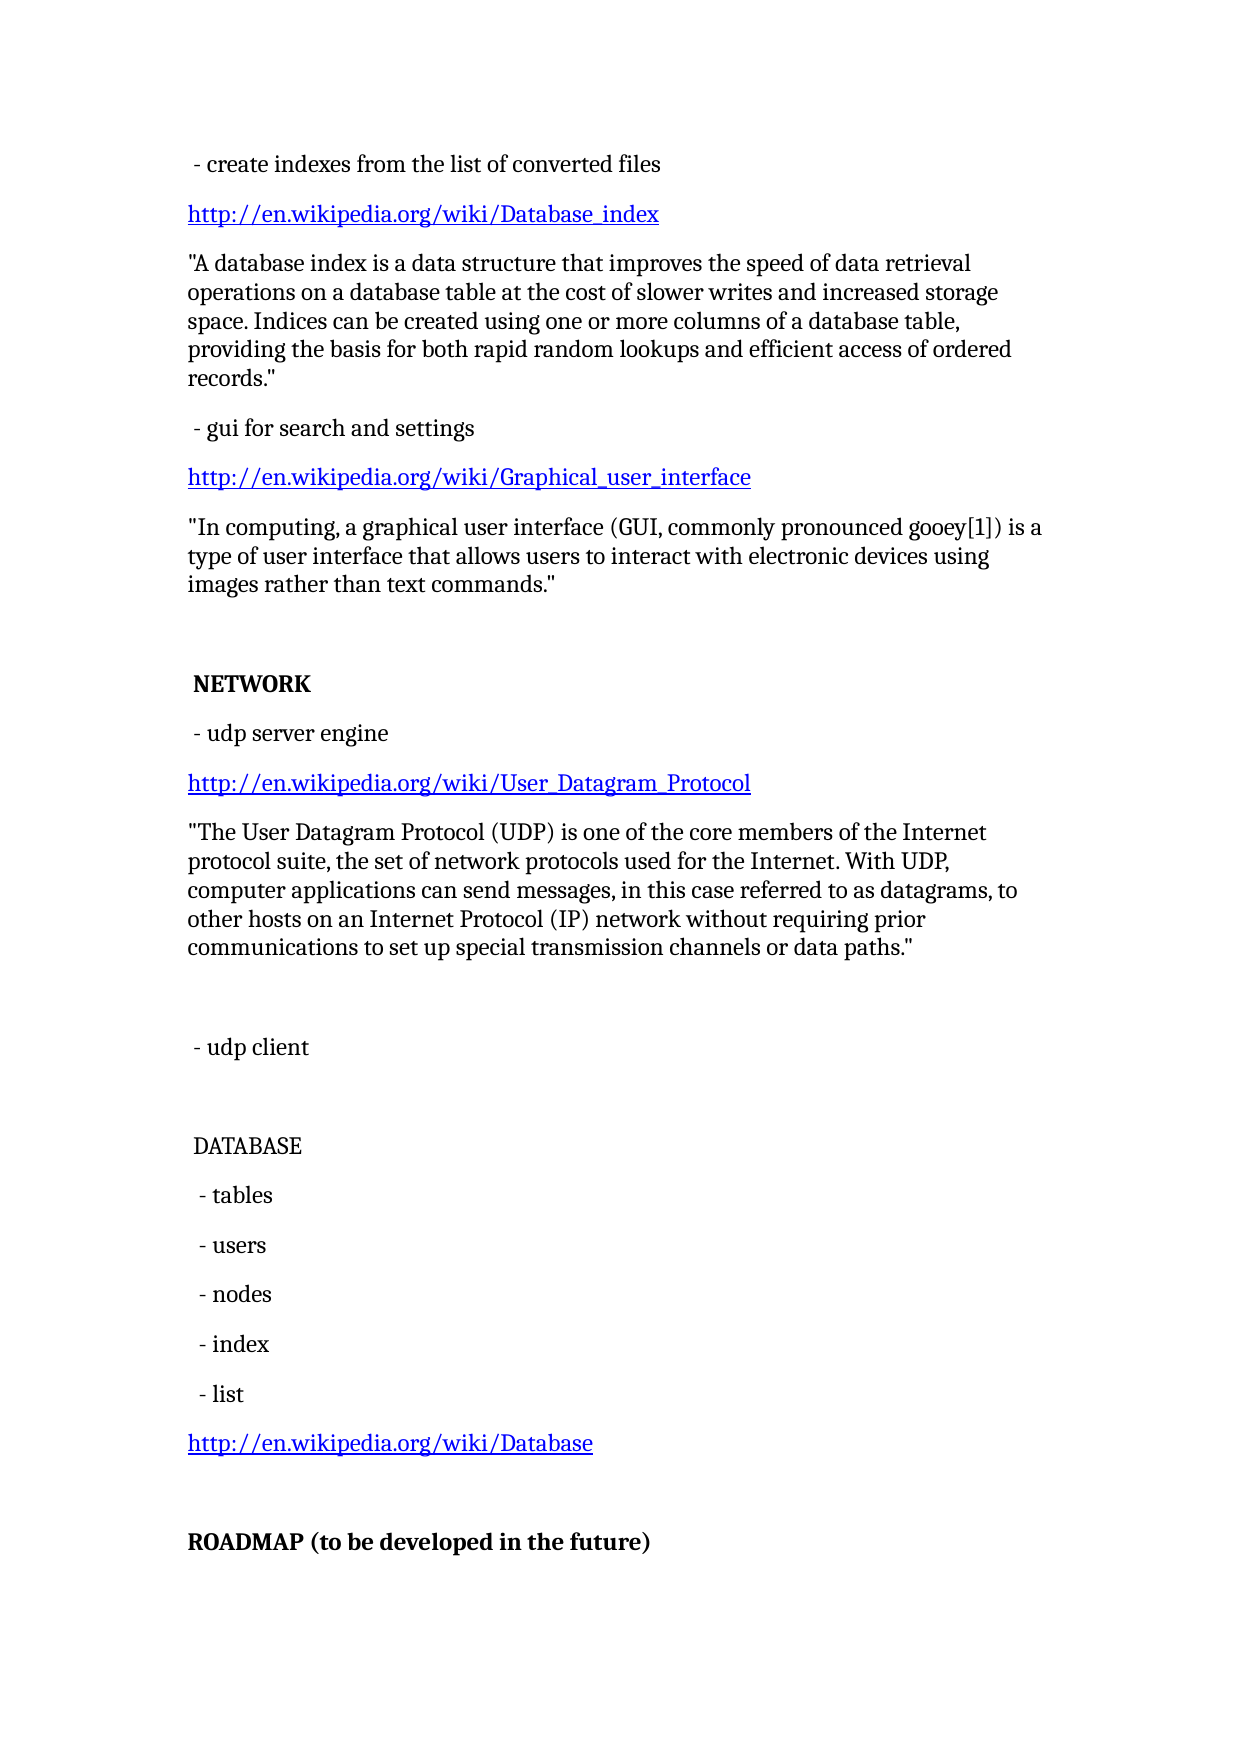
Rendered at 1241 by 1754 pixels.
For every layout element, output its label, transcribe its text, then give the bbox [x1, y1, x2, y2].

text - tables [187, 1181, 1053, 1210]
text - index [187, 1330, 1053, 1359]
text http://en.wikipedia.org/wiki/User_Datagram_Protocol [187, 769, 1053, 797]
text "The User Datagram Protocol (UDP) is one of the core members of the Internet protocol suite, the set of network protocols used for the Internet. With UDP, computer applications can send messages, in this case referred to as datagrams, to other hosts on an Internet Protocol (IP) network without requiring prior communications to set up special transmission channels or data paths." [187, 818, 1053, 962]
text ROADMAP (to be developed in the future) [187, 1528, 1053, 1557]
text http://en.wikipedia.org/wiki/Database [187, 1429, 1053, 1458]
text NETWORK [187, 669, 1053, 698]
text - list [187, 1379, 1053, 1408]
text - udp server engine [187, 719, 1053, 748]
text - gui for search and settings [187, 414, 1053, 442]
text - udp client [187, 1032, 1053, 1061]
text "In computing, a graphical user interface (GUI, commonly pronounced gooey[1]) is a type of user interface that allows users to interact with electronic devices using images rather than text commands." [187, 513, 1053, 599]
text http://en.wikipedia.org/wiki/Database_index [187, 199, 1053, 228]
text http://en.wikipedia.org/wiki/Graphical_user_interface [187, 463, 1053, 492]
text "A database index is a data structure that improves the speed of data retrieval operations on a database table at the cost of slower writes and increased storage space. Indices can be created using one or more columns of a database table, providing the basis for both rapid random lookups and efficient access of ordered records." [187, 249, 1053, 393]
text - users [187, 1231, 1053, 1259]
text DATABASE [187, 1132, 1053, 1160]
text - create indexes from the list of converted files [187, 150, 1053, 179]
text - nodes [187, 1280, 1053, 1309]
